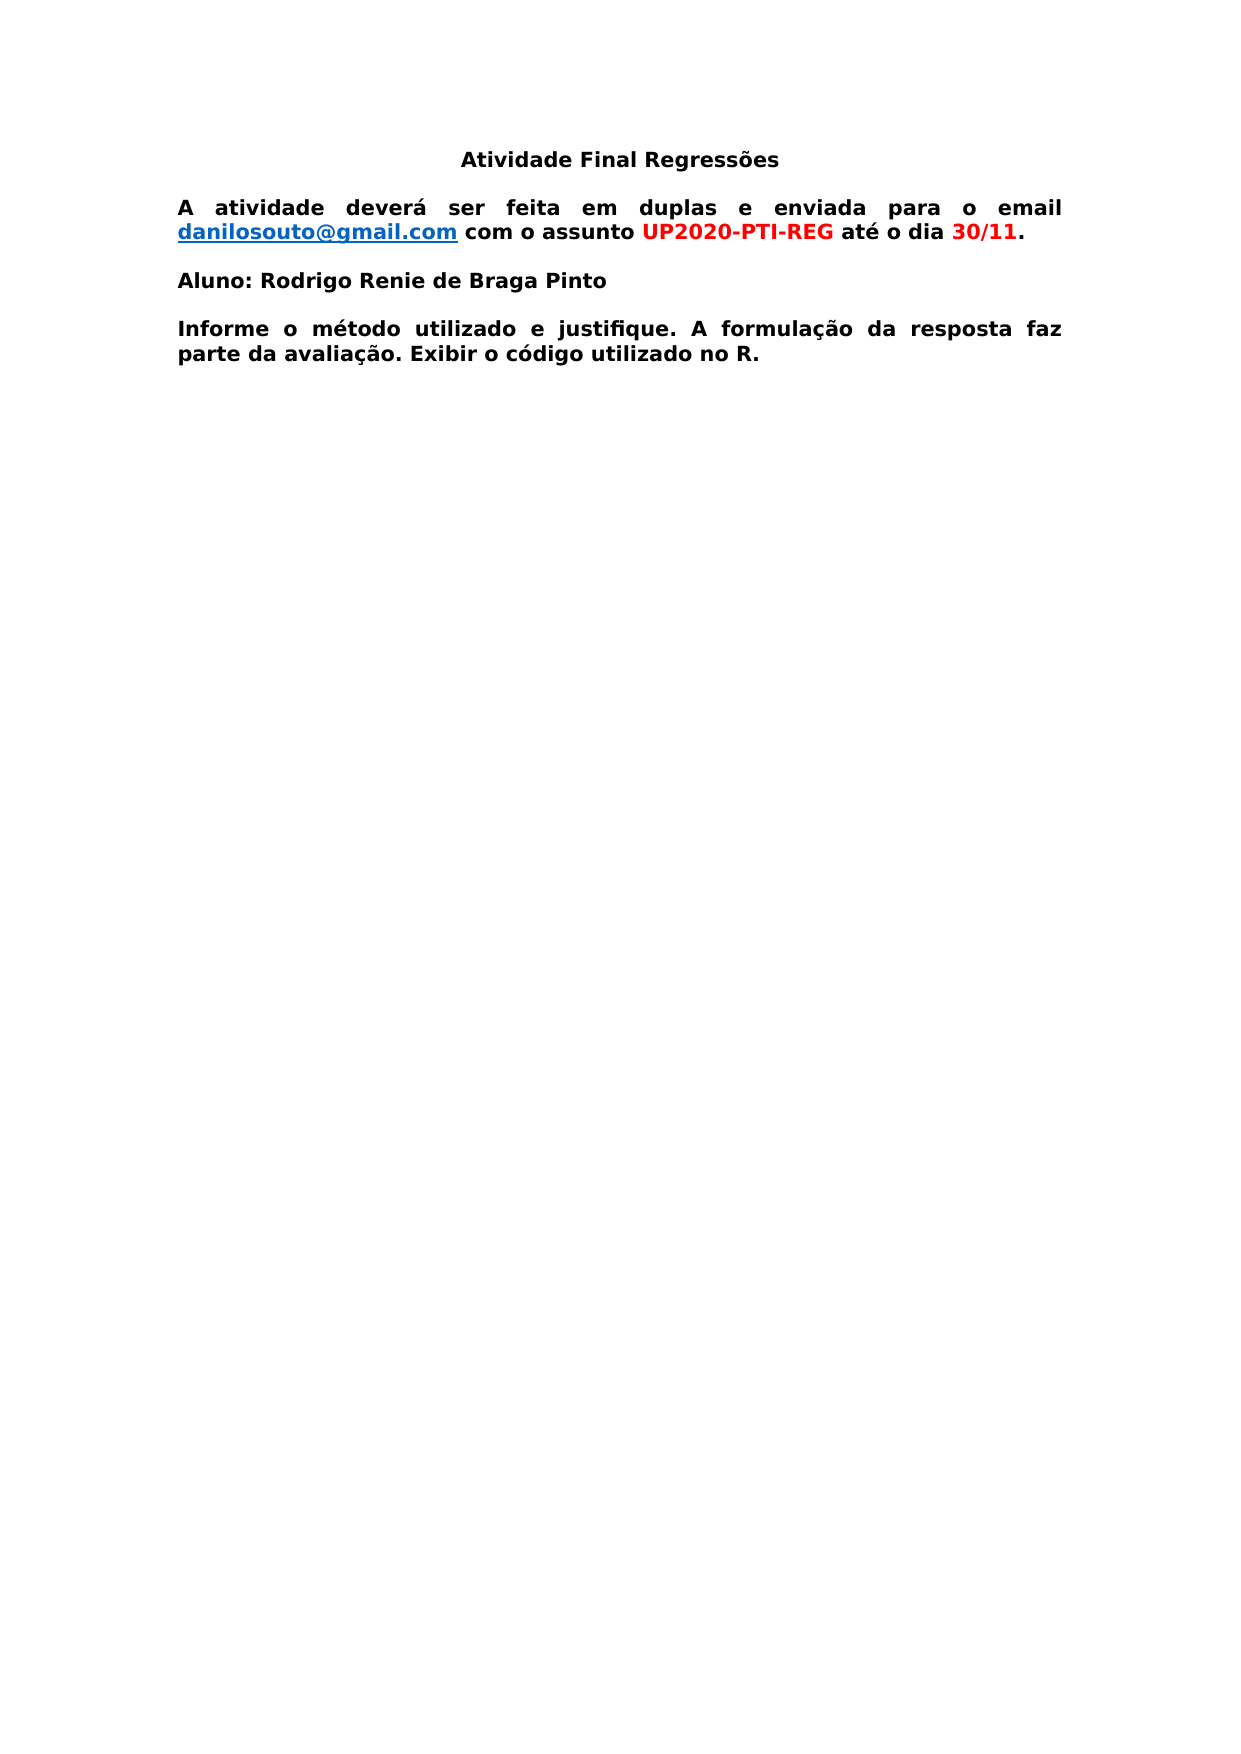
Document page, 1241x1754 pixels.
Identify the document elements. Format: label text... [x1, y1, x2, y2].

text A atividade deverá ser feita em duplas e enviada para o email danilosouto@gmail.com com o assunto UP2020-PTI-REG até o dia 30/11. [177, 196, 1063, 245]
text Aluno: Rodrigo Renie de Braga Pinto [177, 269, 1063, 293]
text Atividade Final Regressões [177, 148, 1063, 172]
text Informe o método utilizado e justifique. A formulação da resposta faz parte da avaliação. Exibir o código utilizado no R. [177, 317, 1063, 366]
